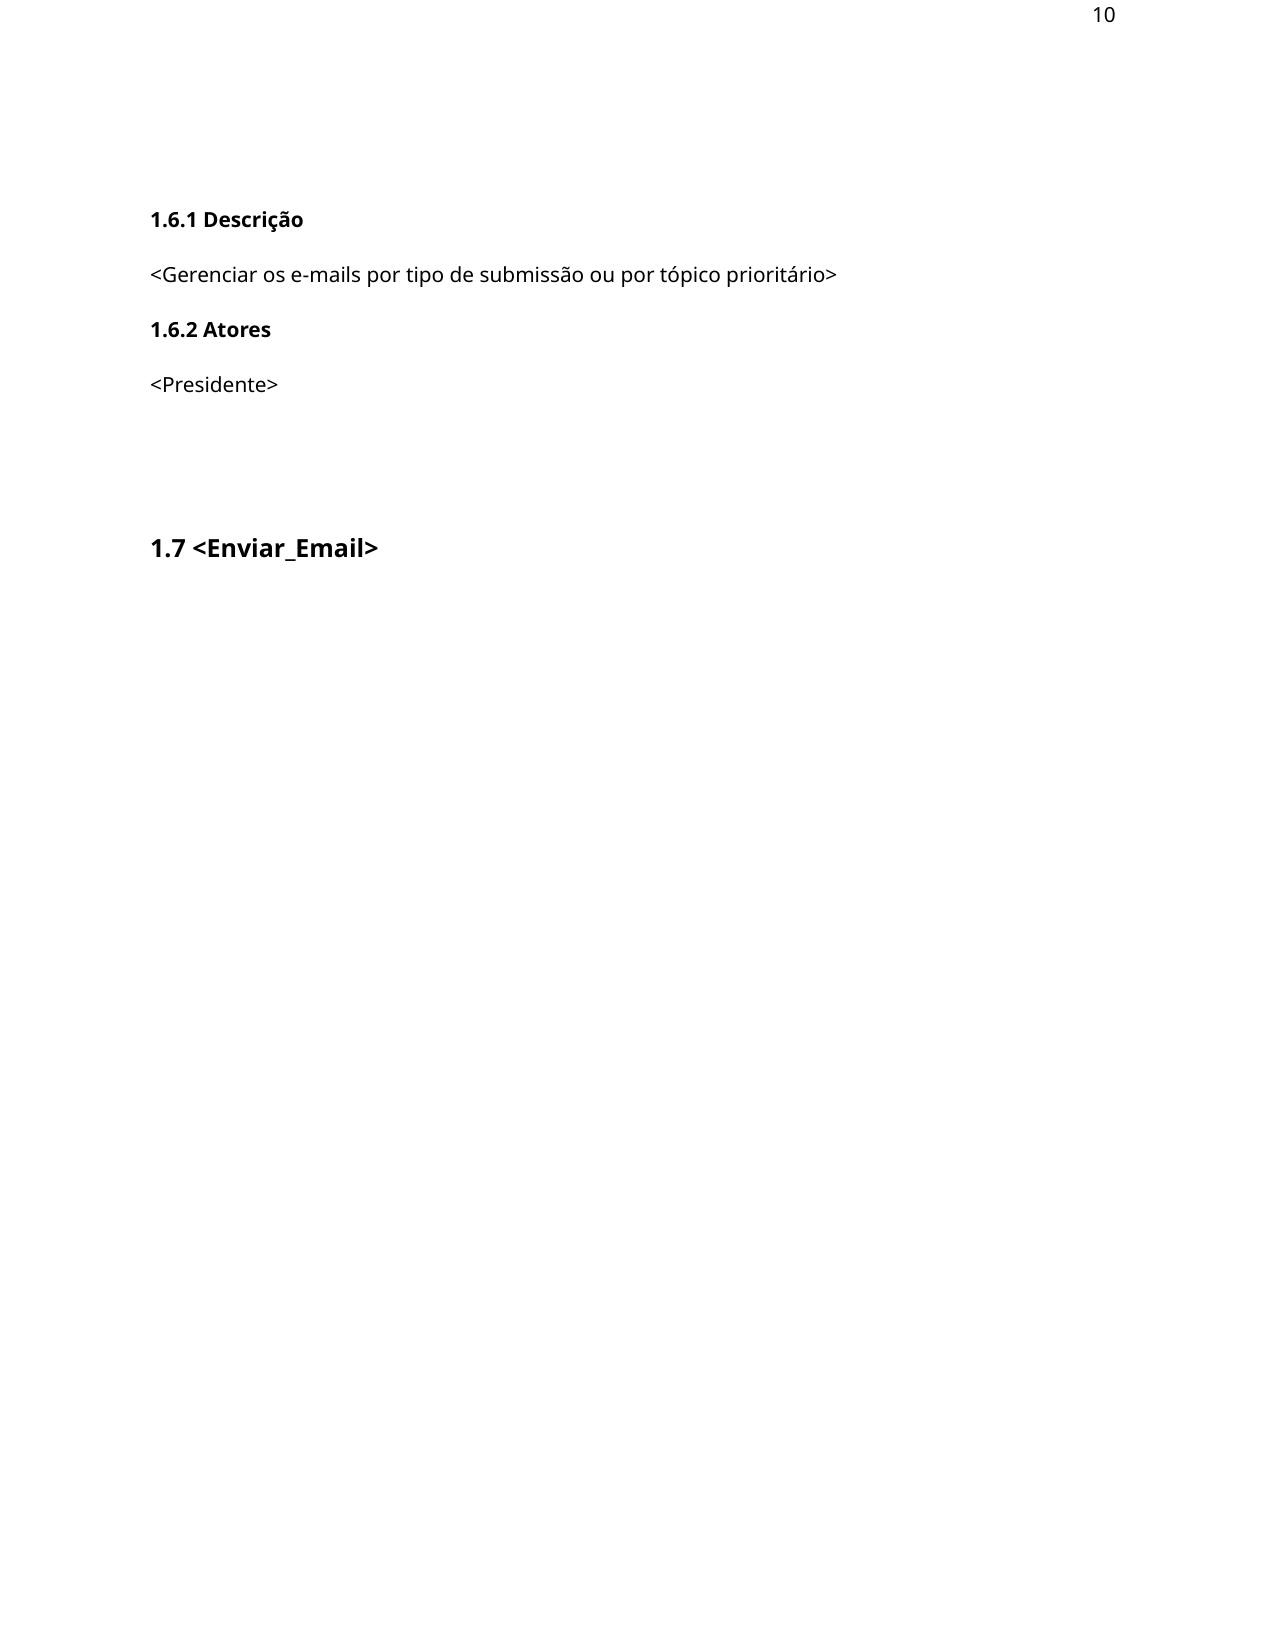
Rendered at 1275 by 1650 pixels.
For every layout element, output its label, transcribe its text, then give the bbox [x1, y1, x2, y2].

subtitle 1.7 <Enviar_Email> [150, 530, 1125, 564]
text <Presidente> [150, 370, 1125, 398]
text <Gerenciar os e-mails por tipo de submissão ou por tópico prioritário> [150, 260, 1125, 288]
subtitle 1.6.2 Atores [150, 315, 1125, 343]
subtitle 1.6.1 Descrição [150, 205, 1125, 233]
